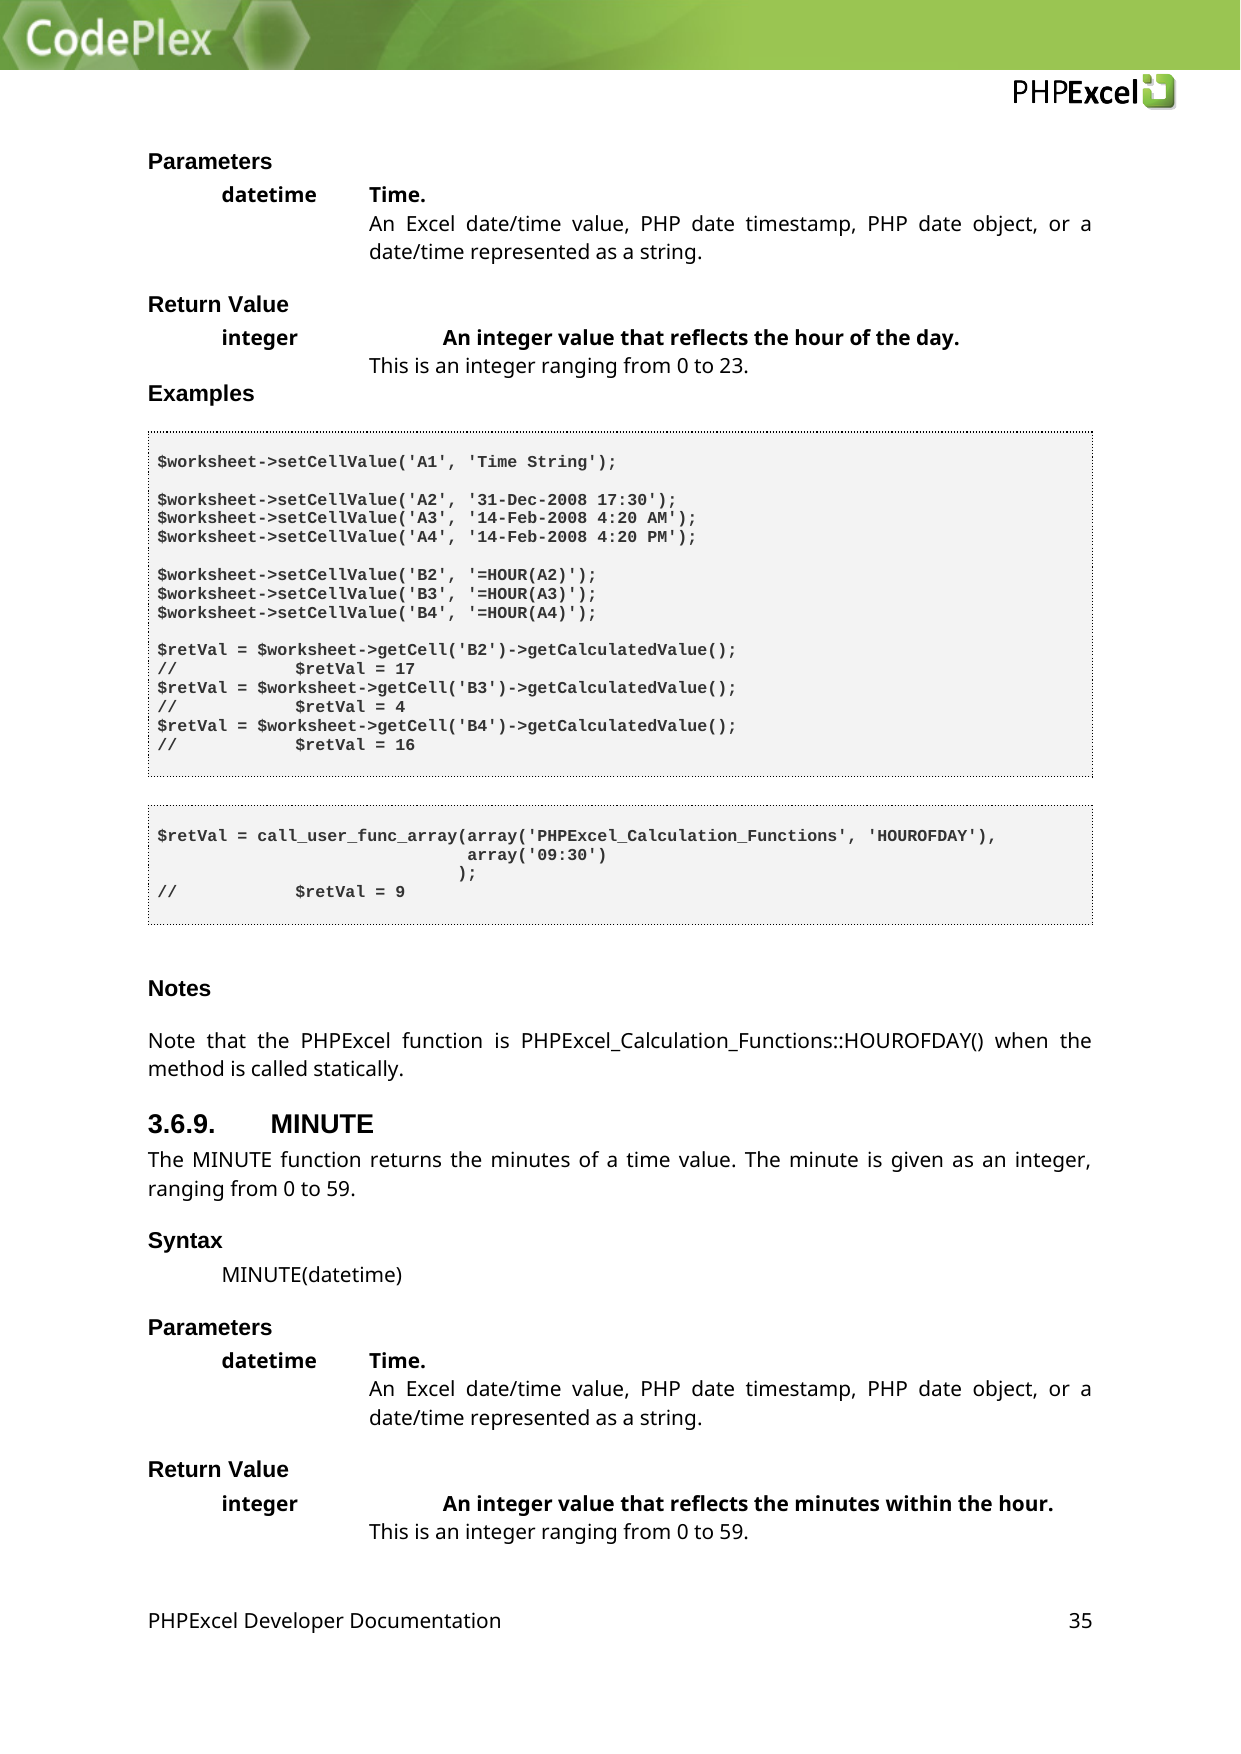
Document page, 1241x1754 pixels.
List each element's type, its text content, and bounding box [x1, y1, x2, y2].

text An Excel date/time value, PHP date timestamp, PHP date object, or a date/time represented as a string. [369, 1374, 1093, 1431]
text // $retVal = 4 [148, 695, 1093, 714]
text datetime Time. [221, 180, 1093, 209]
text This is an integer ranging from 0 to 59. [369, 1517, 1093, 1546]
text $retVal = $worksheet->getCell('B4')->getCalculatedValue(); [148, 714, 1093, 733]
text $worksheet->setCellValue('B3', '=HOUR(A3)'); [148, 582, 1093, 601]
text This is an integer ranging from 0 to 23. [369, 352, 1093, 380]
text $worksheet->setCellValue('A2', '31-Dec-2008 17:30'); [148, 488, 1093, 507]
subtitle MINUTE [148, 1108, 1093, 1139]
subtitle Return Value [148, 1456, 1093, 1483]
text $worksheet->setCellValue('A4', '14-Feb-2008 4:20 PM'); [148, 526, 1093, 544]
text $retVal = $worksheet->getCell('B3')->getCalculatedValue(); [148, 676, 1093, 695]
subtitle Examples [148, 380, 1093, 406]
text An Excel date/time value, PHP date timestamp, PHP date object, or a date/time represented as a string. [369, 209, 1093, 266]
subtitle Return Value [148, 291, 1093, 317]
text // $retVal = 16 [148, 733, 1093, 752]
text integer An integer value that reflects the hour of the day. [221, 323, 1093, 352]
subtitle Parameters [148, 148, 1093, 174]
subtitle Notes [148, 975, 1093, 1001]
text $retVal = call_user_func_array(array('PHPExcel_Calculation_Functions', 'HOUROFDAY'), [148, 824, 1093, 843]
text The MINUTE function returns the minutes of a time value. The minute is given as an integer, ranging from 0 to 59. [148, 1146, 1093, 1202]
text $worksheet->setCellValue('A3', '14-Feb-2008 4:20 AM'); [148, 507, 1093, 526]
subtitle Parameters [148, 1313, 1093, 1340]
text ); [148, 862, 1093, 881]
subtitle Syntax [148, 1227, 1093, 1254]
text $retVal = $worksheet->getCell('B2')->getCalculatedValue(); [148, 639, 1093, 658]
text $worksheet->setCellValue('B4', '=HOUR(A4)'); [148, 601, 1093, 620]
text MINUTE(datetime) [221, 1260, 1093, 1288]
text integer An integer value that reflects the minutes within the hour. [221, 1489, 1093, 1517]
text // $retVal = 9 [148, 881, 1093, 900]
text // $retVal = 17 [148, 658, 1093, 676]
text datetime Time. [221, 1346, 1093, 1374]
text $worksheet->setCellValue('A1', 'Time String'); [148, 450, 1093, 469]
text array('09:30') [148, 843, 1093, 862]
text $worksheet->setCellValue('B2', '=HOUR(A2)'); [148, 563, 1093, 582]
text Note that the PHPExcel function is PHPExcel_Calculation_Functions::HOUROFDAY() when the method is called statically. [148, 1026, 1093, 1083]
